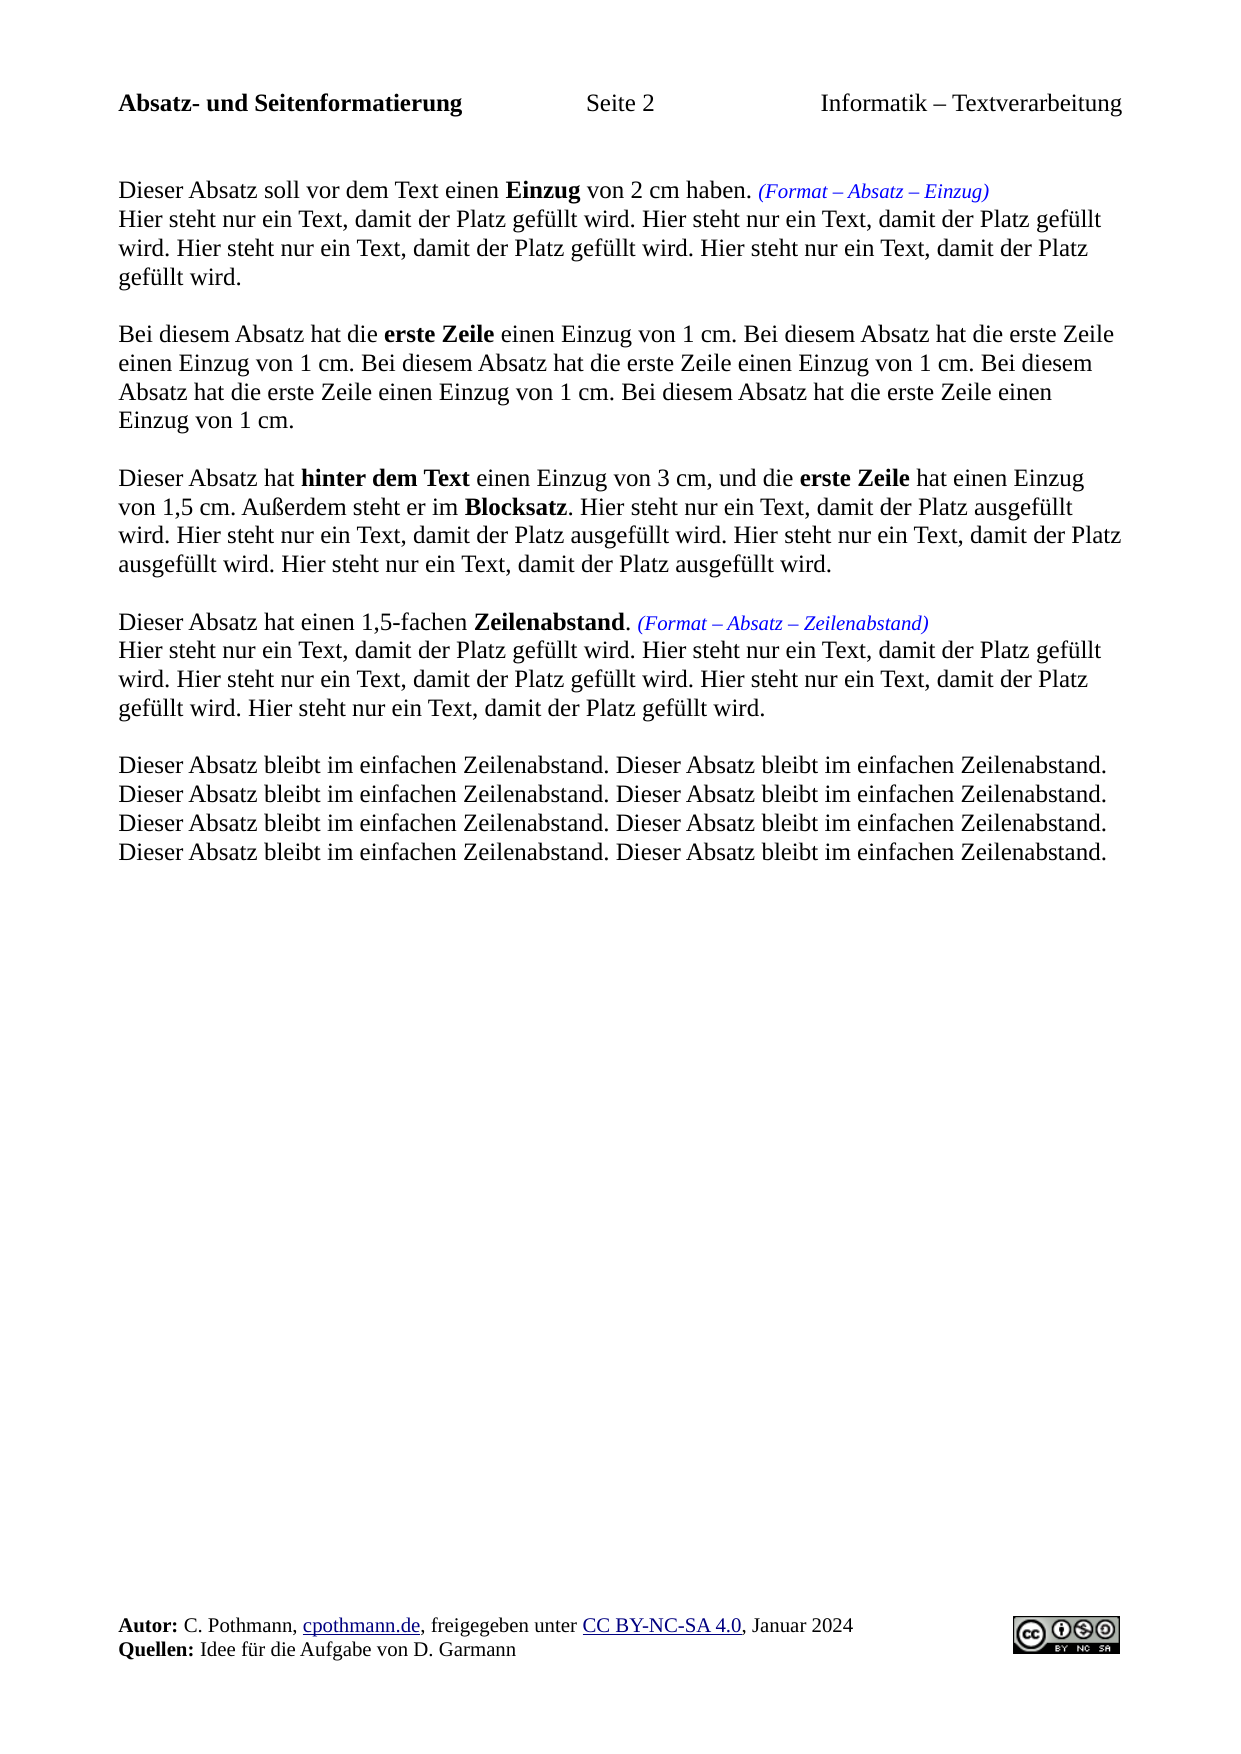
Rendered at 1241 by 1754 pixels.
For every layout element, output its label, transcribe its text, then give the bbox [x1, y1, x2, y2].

text Dieser Absatz bleibt im einfachen Zeilenabstand. Dieser Absatz bleibt im einfachen Zeilenabstand. Dieser Absatz bleibt im einfachen Zeilenabstand. Dieser Absatz bleibt im einfachen Zeilenabstand. Dieser Absatz bleibt im einfachen Zeilenabstand. Dieser Absatz bleibt im einfachen Zeilenabstand. Dieser Absatz bleibt im einfachen Zeilenabstand. Dieser Absatz bleibt im einfachen Zeilenabstand. [118, 751, 1122, 866]
text Dieser Absatz hat einen 1,5-fachen Zeilenabstand. (Format – Absatz – Zeilenabstand) Hier steht nur ein Text, damit der Platz gefüllt wird. Hier steht nur ein Text, damit der Platz gefüllt wird. Hier steht nur ein Text, damit der Platz gefüllt wird. Hier steht nur ein Text, damit der Platz gefüllt wird. Hier steht nur ein Text, damit der Platz gefüllt wird. [118, 607, 1122, 722]
text Dieser Absatz hat hinter dem Text einen Einzug von 3 cm, und die erste Zeile hat einen Einzug von 1,5 cm. Außerdem steht er im Blocksatz. Hier steht nur ein Text, damit der Platz ausgefüllt wird. Hier steht nur ein Text, damit der Platz ausgefüllt wird. Hier steht nur ein Text, damit der Platz ausgefüllt wird. Hier steht nur ein Text, damit der Platz ausgefüllt wird. [118, 463, 1122, 578]
text Quellen: Idee für die Aufgabe von D. Garmann [118, 1637, 1122, 1661]
text Autor: C. Pothmann, cpothmann.de, freigegeben unter CC BY-NC-SA 4.0, Januar 2024 [118, 1613, 1122, 1637]
text Bei diesem Absatz hat die erste Zeile einen Einzug von 1 cm. Bei diesem Absatz hat die erste Zeile einen Einzug von 1 cm. Bei diesem Absatz hat die erste Zeile einen Einzug von 1 cm. Bei diesem Absatz hat die erste Zeile einen Einzug von 1 cm. Bei diesem Absatz hat die erste Zeile einen Einzug von 1 cm. [118, 319, 1122, 434]
text Dieser Absatz soll vor dem Text einen Einzug von 2 cm haben. (Format – Absatz – Einzug) Hier steht nur ein Text, damit der Platz gefüllt wird. Hier steht nur ein Text, damit der Platz gefüllt wird. Hier steht nur ein Text, damit der Platz gefüllt wird. Hier steht nur ein Text, damit der Platz gefüllt wird. [118, 176, 1122, 291]
picture [1013, 1616, 1120, 1654]
